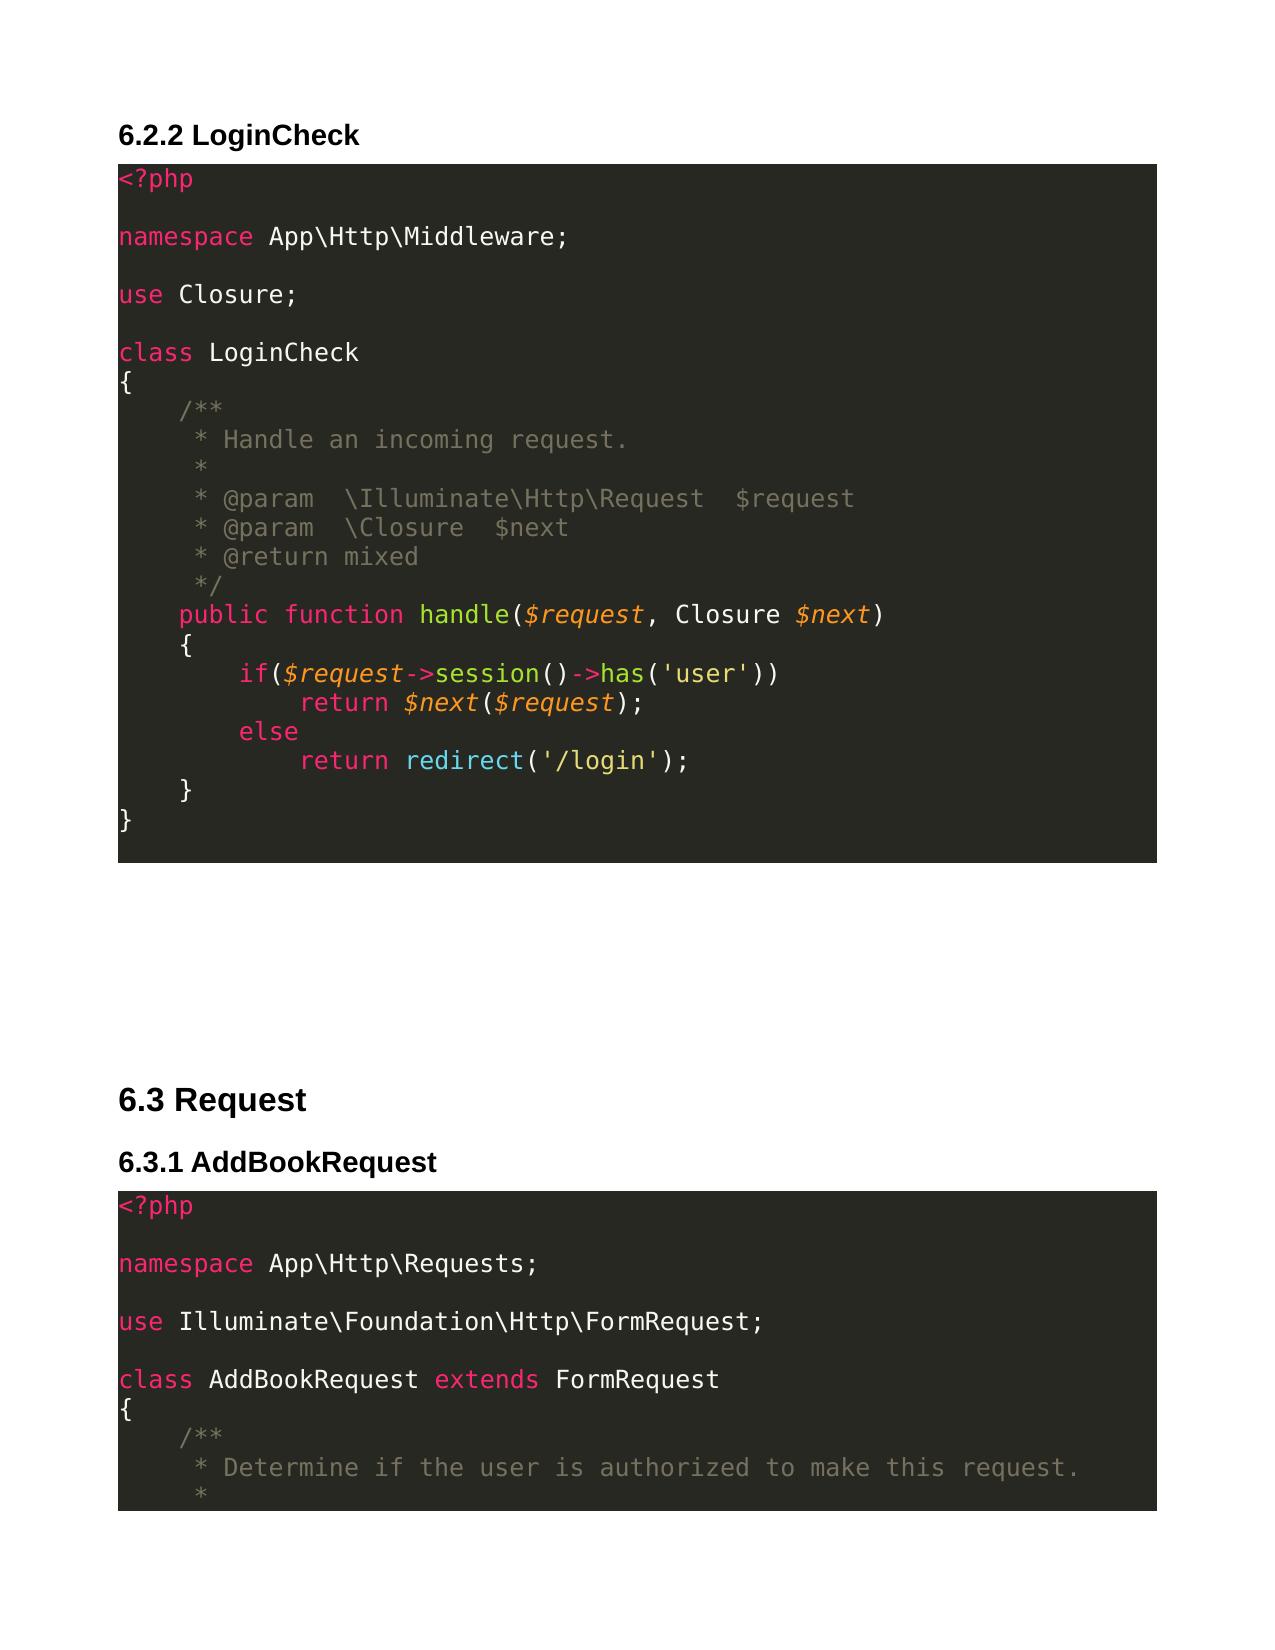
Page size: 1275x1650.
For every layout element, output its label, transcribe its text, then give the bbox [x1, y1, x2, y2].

text <?php namespace App\Http\Middleware; use Closure; class LoginCheck { /** * Handle an incoming request. * * @param \Illuminate\Http\Request $request * @param \Closure $next * @return mixed */ public function handle($request, Closure $next) { if($request->session()->has('user')) return $next($request); else return redirect('/login'); } } [118, 164, 1157, 863]
subtitle 6.2.2 LoginCheck [118, 118, 1157, 152]
subtitle 6.3 Request [118, 1079, 1157, 1118]
text <?php namespace App\Http\Requests; use Illuminate\Foundation\Http\FormRequest; class AddBookRequest extends FormRequest { /** * Determine if the user is authorized to make this request. * [118, 1191, 1157, 1511]
subtitle 6.3.1 AddBookRequest [118, 1145, 1157, 1179]
